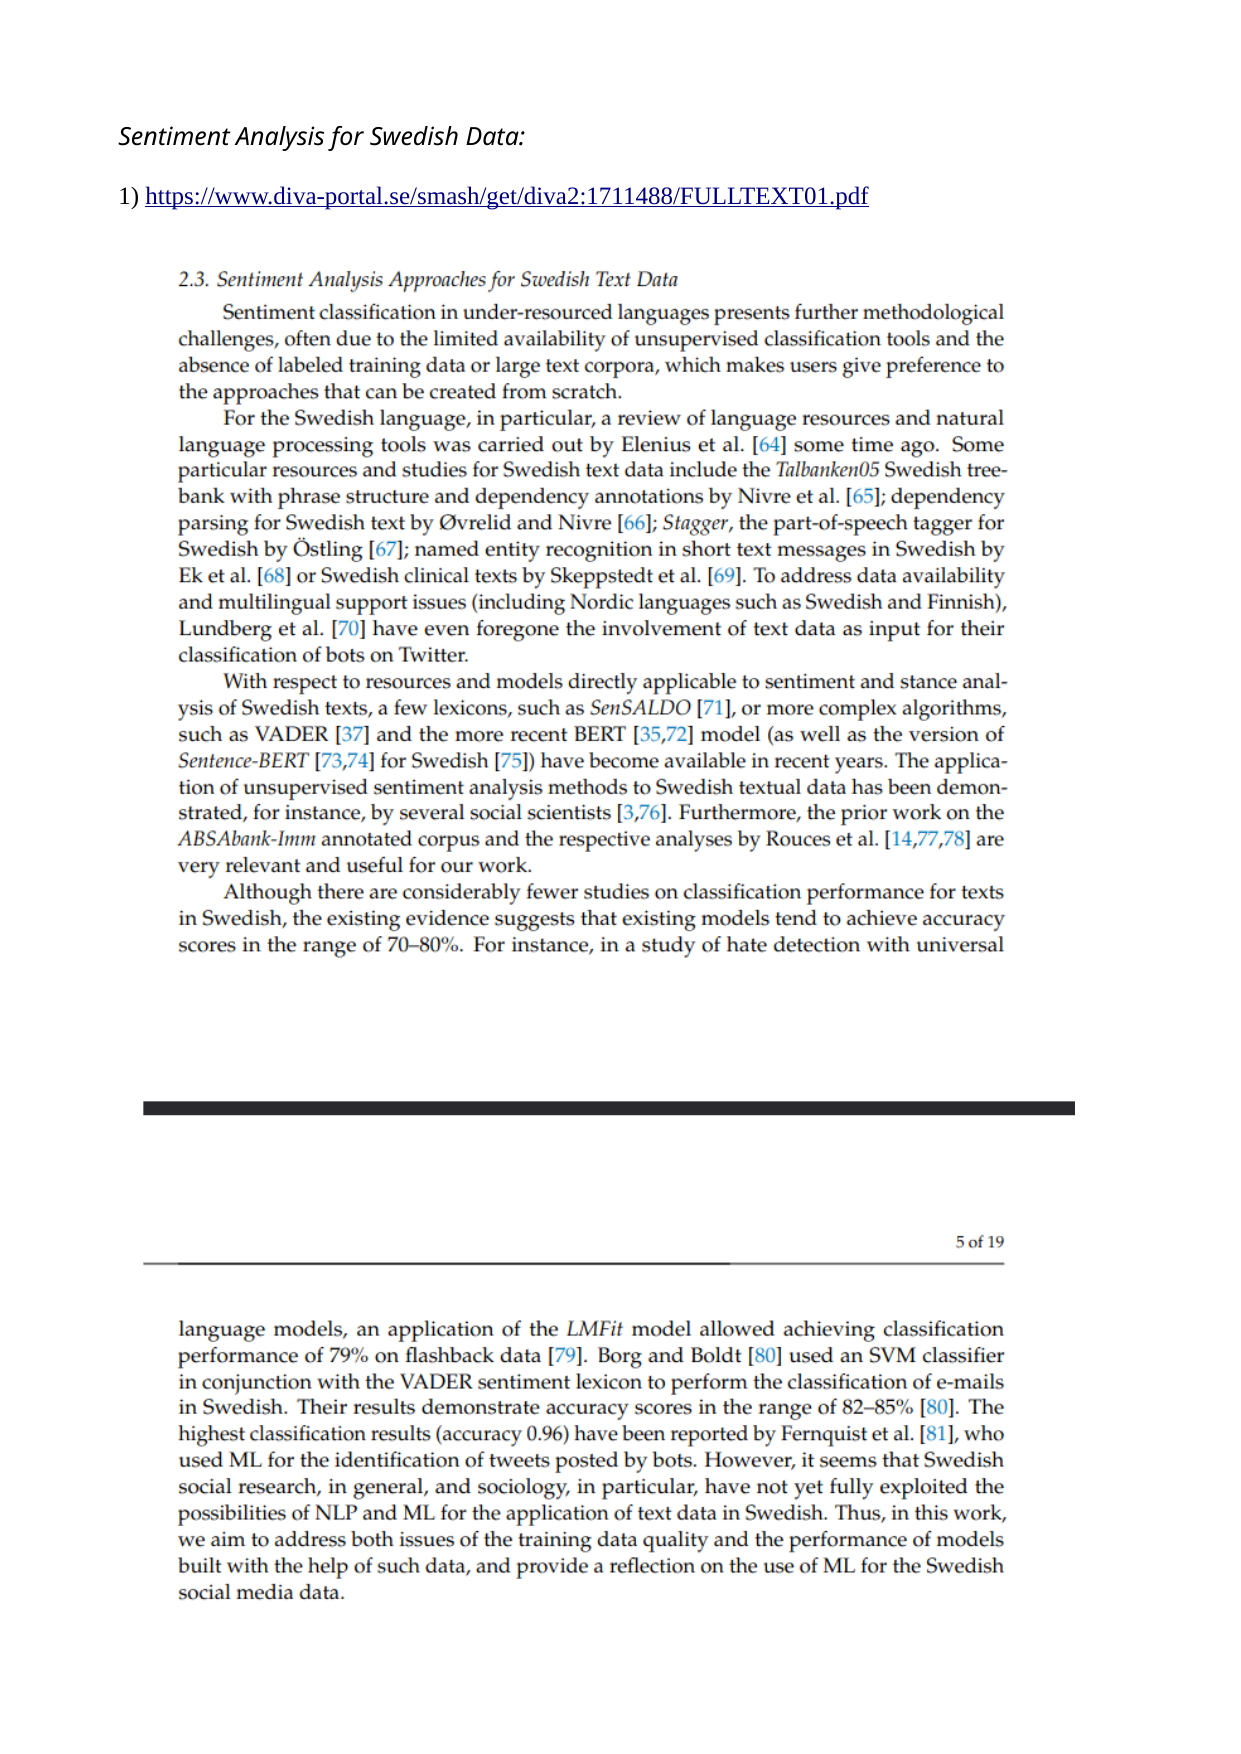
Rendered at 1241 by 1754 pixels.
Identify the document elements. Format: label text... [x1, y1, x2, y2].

text 1) https://www.diva-portal.se/smash/get/diva2:1711488/FULLTEXT01.pdf [118, 181, 1122, 210]
picture [143, 251, 1075, 1618]
text Sentiment Analysis for Swedish Data: [118, 118, 1122, 152]
